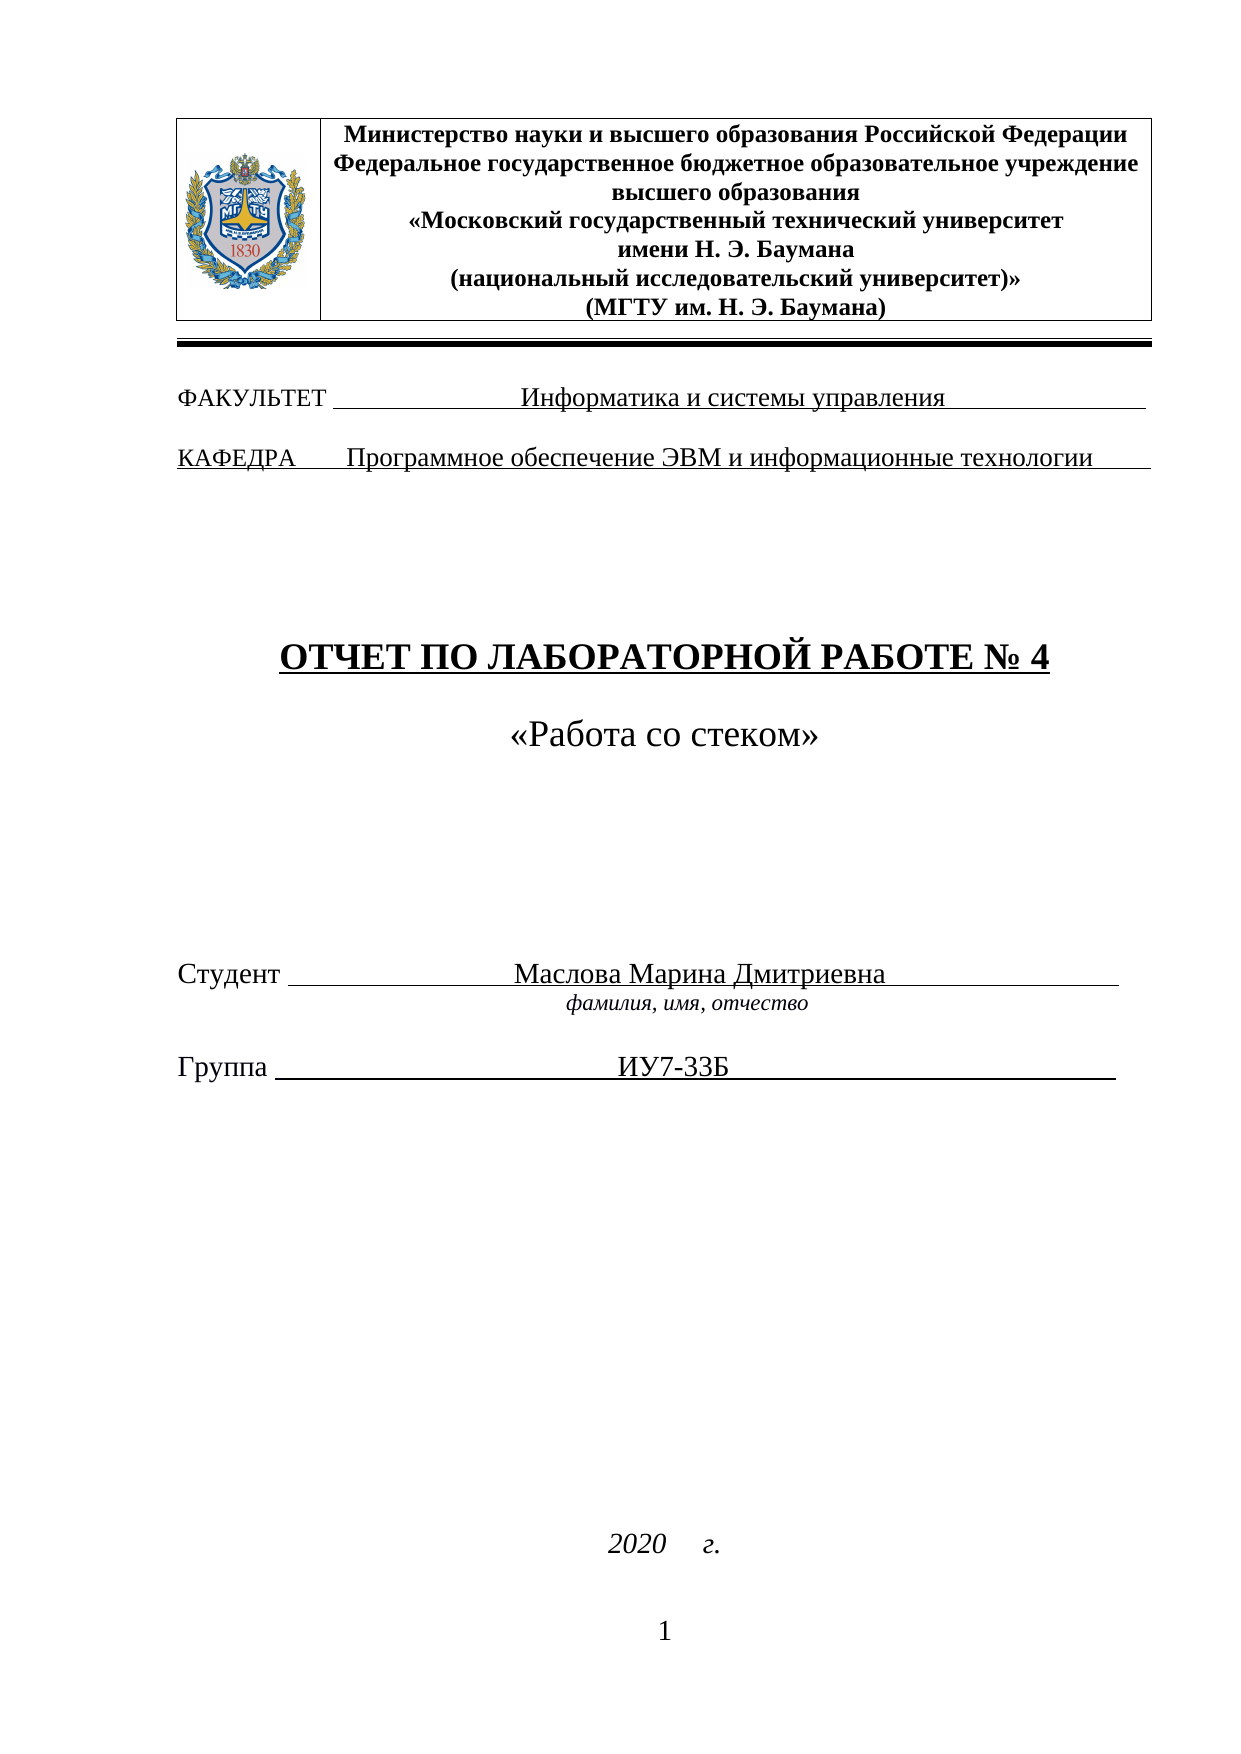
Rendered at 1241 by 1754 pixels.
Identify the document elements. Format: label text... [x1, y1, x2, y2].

picture [185, 153, 306, 290]
text Группа ИУ7-33Б [177, 1049, 1152, 1083]
table_header [177, 119, 320, 320]
text ОТЧЕТ ПО ЛАБОРАТОРНОЙ РАБОТЕ № 4 «Работа со стеком» [177, 635, 1152, 754]
text Студент Маслова Марина Дмитриевна [177, 956, 1152, 989]
text 2020 г. [177, 1526, 1152, 1559]
text фамилия, имя, отчество [177, 989, 1152, 1016]
text КАФЕДРА Программное обеспечение ЭВМ и информационные технологии [177, 441, 1152, 472]
table_header Министерство науки и высшего образования Российской Федерации Федеральное государственное бюджетное образовательное учреждение высшего образования «Московский государственный технический университет имени Н. Э. Баумана (национальный исследовательский университет)» (МГТУ им. Н. Э. Баумана) [321, 119, 1151, 320]
text ФАКУЛЬТЕТ Информатика и системы управления [177, 381, 1152, 412]
